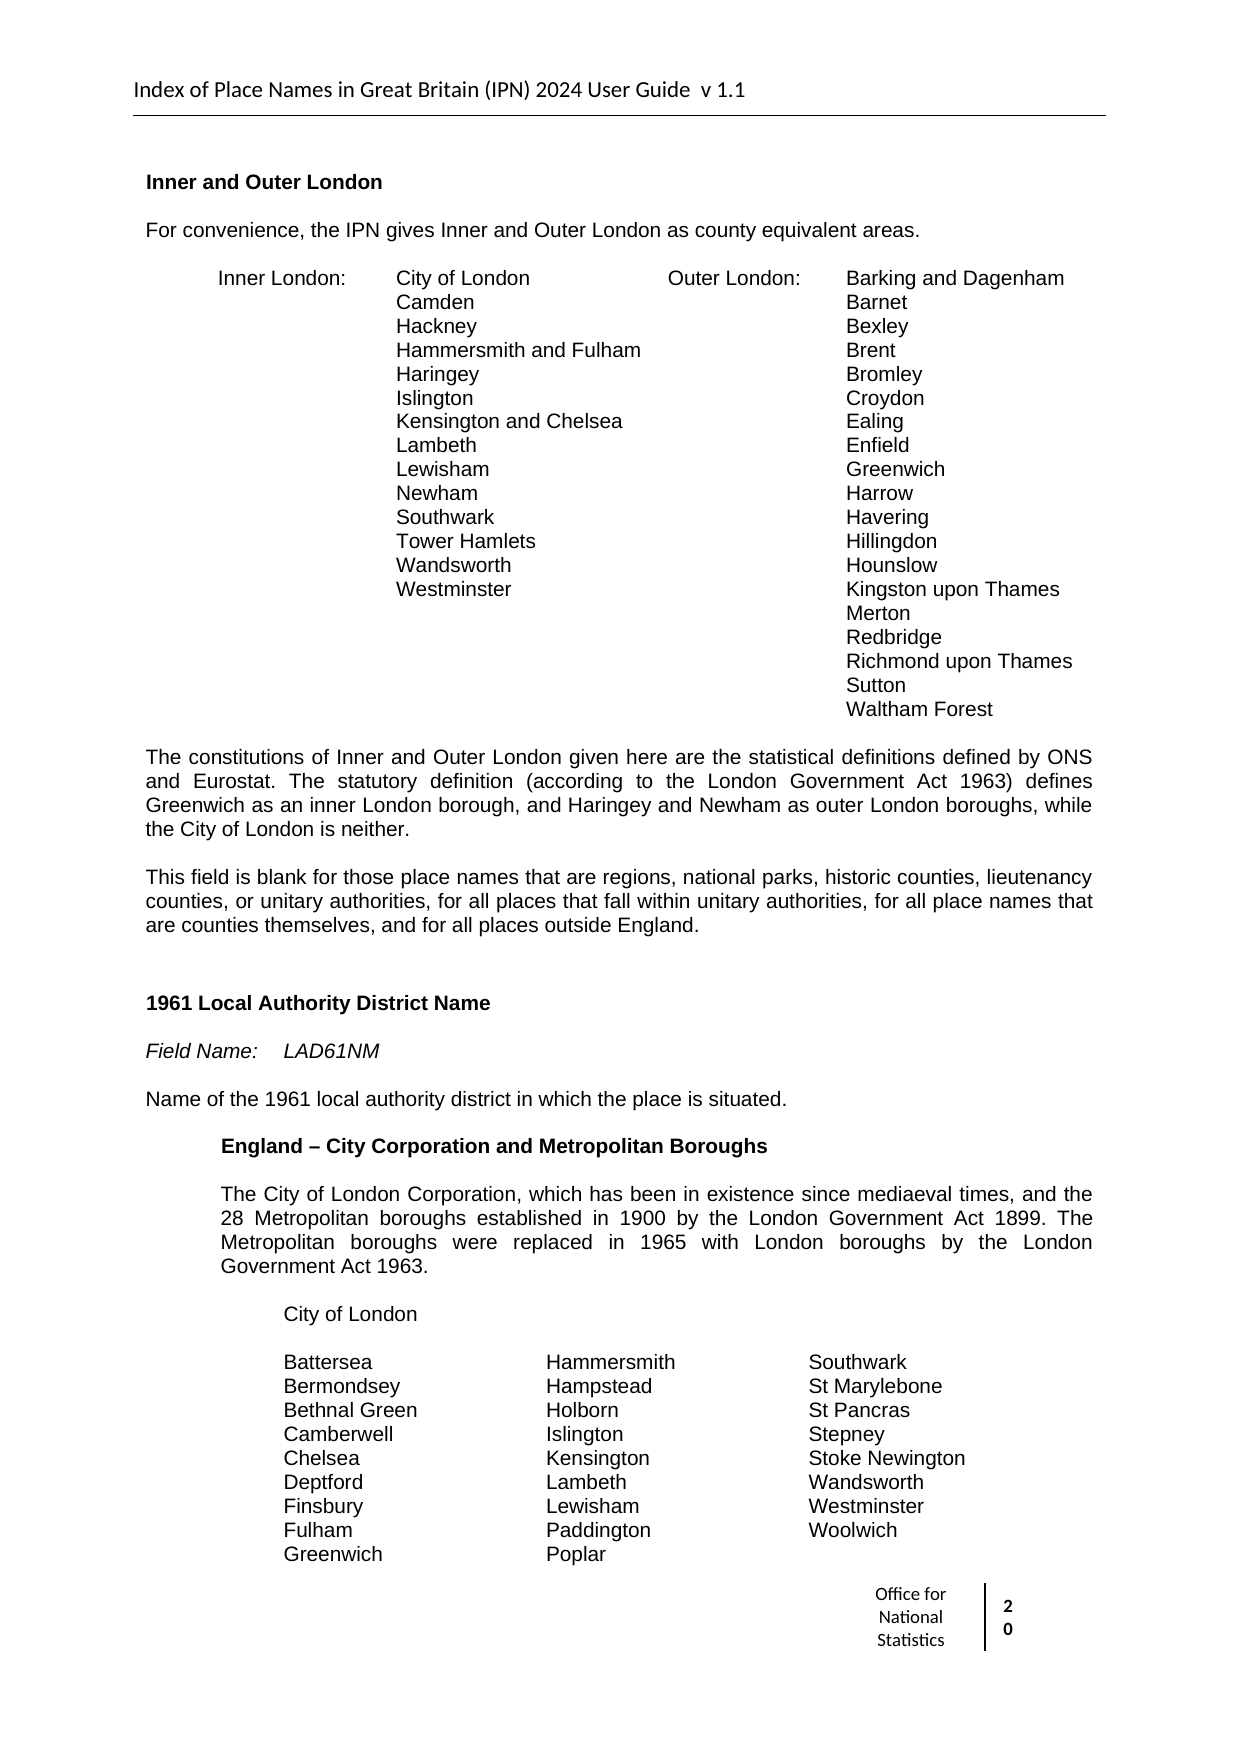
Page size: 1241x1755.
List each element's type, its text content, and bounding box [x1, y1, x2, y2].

text Merton [145, 601, 1094, 625]
text Richmond upon Thames [145, 649, 1094, 673]
subtitle 1961 Local Authority District Name [146, 991, 1106, 1014]
text Kensington and Chelsea Ealing [133, 409, 1106, 433]
text The constitutions of Inner and Outer London given here are the statistical definitions defined by ONS and Eurostat. The statutory definition (according to the London Government Act 1963) defines Greenwich as an inner London borough, and Haringey and Newham as outer London boroughs, while the City of London is neither. [145, 745, 1094, 841]
text Haringey Bromley [133, 361, 1106, 385]
text Bermondsey Hampstead St Marylebone [220, 1374, 1094, 1398]
text Wandsworth Hounslow [133, 553, 1106, 577]
text City of London [220, 1302, 1094, 1326]
text Hackney Bexley [133, 313, 1106, 337]
text Hammersmith and Fulham Brent [133, 337, 1106, 361]
text This field is blank for those place names that are regions, national parks, historic counties, lieutenancy counties, or unitary authorities, for all places that fall within unitary authorities, for all place names that are counties themselves, and for all places outside England. [145, 864, 1094, 936]
text Deptford Lambeth Wandsworth [220, 1470, 1094, 1494]
text Finsbury Lewisham Westminster [220, 1494, 1094, 1518]
subtitle England – City Corporation and Metropolitan Boroughs [221, 1134, 902, 1158]
text Redbridge [145, 625, 1094, 649]
text Southwark Havering [133, 505, 1106, 529]
text Bethnal Green Holborn St Pancras [220, 1398, 1094, 1422]
text Inner London: City of London Outer London: Barking and Dagenham [145, 266, 1106, 289]
text For convenience, the IPN gives Inner and Outer London as county equivalent areas. [145, 218, 1094, 242]
text Field Name: LAD61NM [145, 1038, 1106, 1062]
text Lewisham Greenwich [133, 457, 1106, 481]
text Camden Barnet [133, 289, 1106, 313]
text The City of London Corporation, which has been in existence since mediaeval times, and the 28 Metropolitan boroughs established in 1900 by the London Government Act 1899. The Metropolitan boroughs were replaced in 1965 with London boroughs by the London Government Act 1963. [220, 1182, 1094, 1278]
text Chelsea Kensington Stoke Newington [220, 1446, 1094, 1470]
text Newham Harrow [133, 481, 1106, 505]
text Fulham Paddington Woolwich [220, 1518, 1094, 1542]
subtitle Inner and Outer London [146, 170, 1106, 194]
text Greenwich Poplar [220, 1542, 1094, 1566]
text Westminster Kingston upon Thames [145, 577, 1094, 601]
text Name of the 1961 local authority district in which the place is situated. [145, 1086, 1106, 1110]
text Battersea Hammersmith Southwark [220, 1350, 1094, 1374]
text Camberwell Islington Stepney [220, 1422, 1094, 1446]
text Sutton [145, 673, 1094, 697]
text Tower Hamlets Hillingdon [133, 529, 1106, 553]
text Lambeth Enfield [133, 433, 1106, 457]
text Islington Croydon [133, 385, 1106, 409]
text Waltham Forest [145, 697, 1094, 721]
